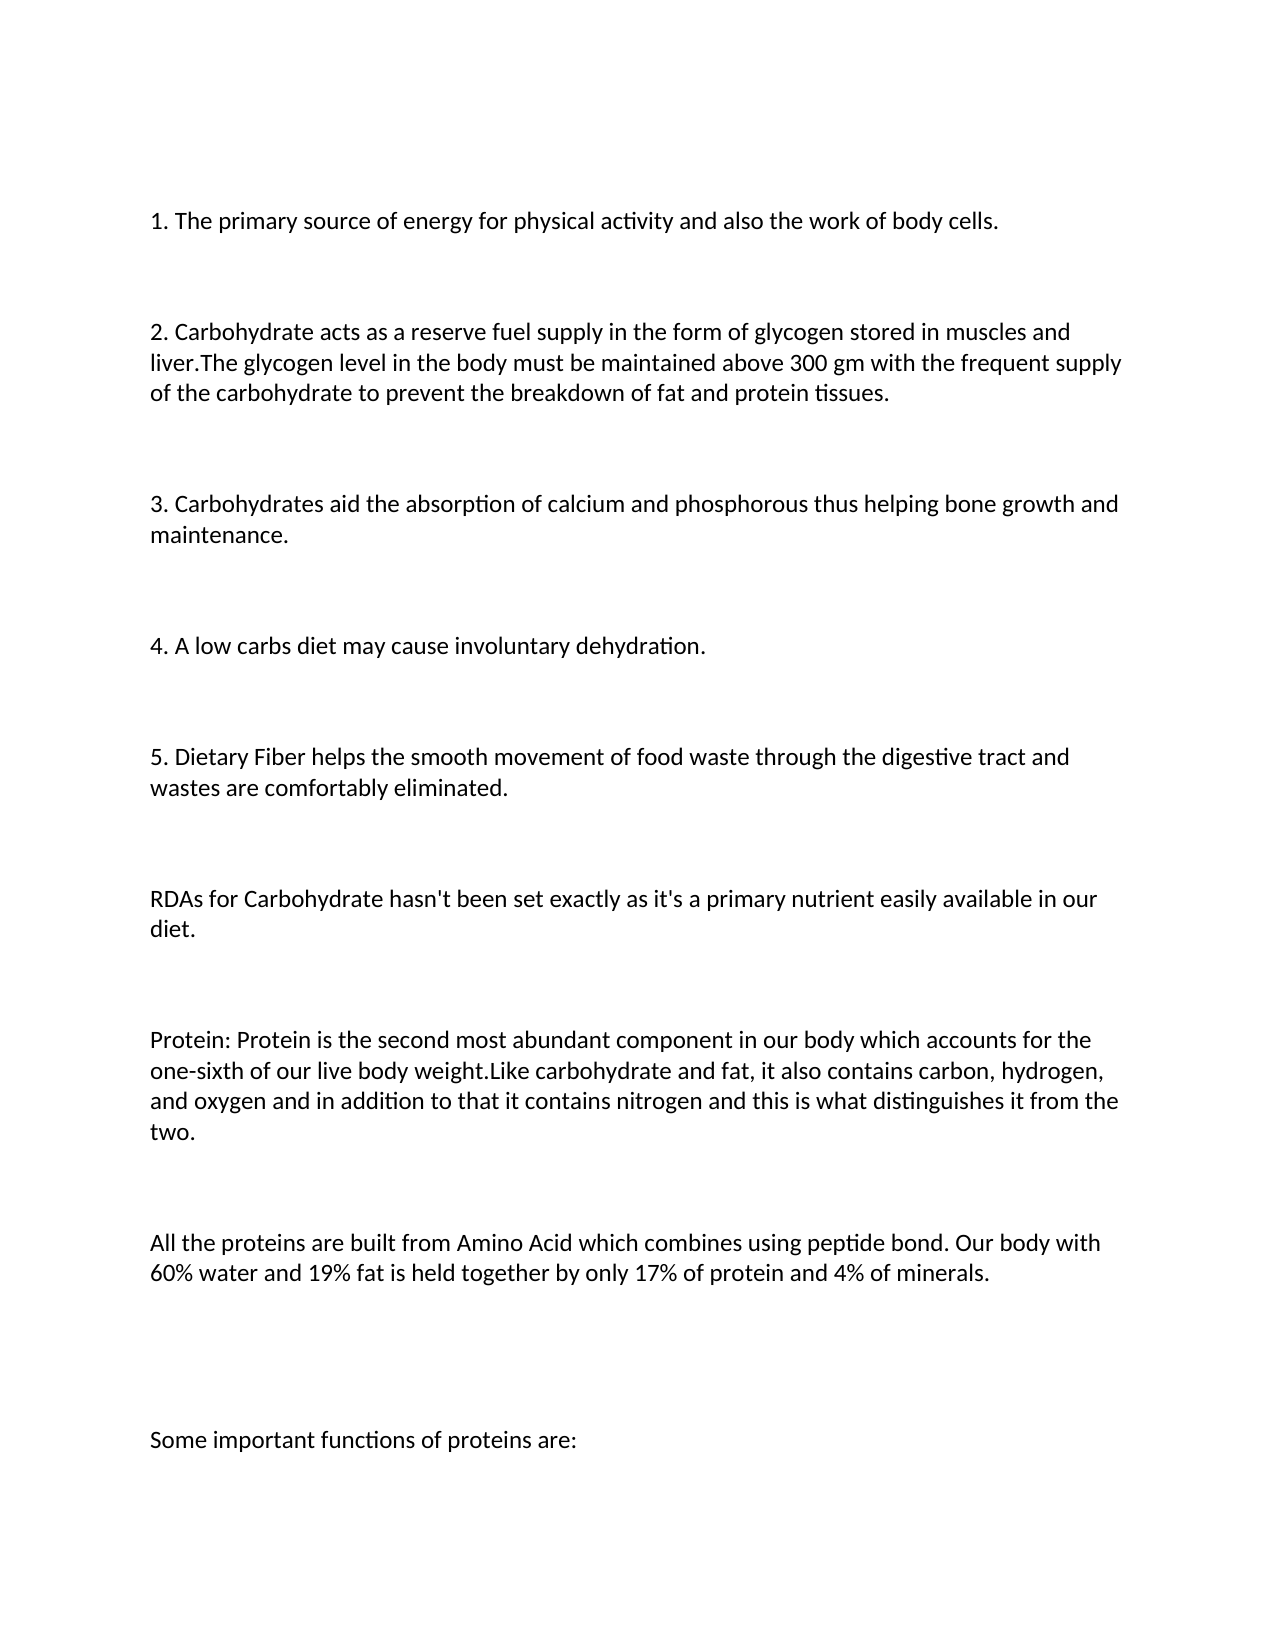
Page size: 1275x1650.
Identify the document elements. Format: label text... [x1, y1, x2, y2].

text 3. Carbohydrates aid the absorption of calcium and phosphorous thus helping bone growth and maintenance. [150, 489, 1125, 550]
text Some important functions of proteins are: [150, 1424, 1125, 1454]
text 4. A low carbs diet may cause involuntary dehydration. [150, 630, 1125, 661]
text RDAs for Carbohydrate hasn't been set exactly as it's a primary nutrient easily available in our diet. [150, 883, 1125, 944]
text 5. Dietary Fiber helps the smooth movement of food waste through the digestive tract and wastes are comfortably eliminated. [150, 741, 1125, 802]
text All the proteins are built from Amino Acid which combines using peptide bond. Our body with 60% water and 19% fat is held together by only 17% of protein and 4% of minerals. [150, 1227, 1125, 1288]
text 2. Carbohydrate acts as a reserve fuel supply in the form of glycogen stored in muscles and liver.The glycogen level in the body must be maintained above 300 gm with the frequent supply of the carbohydrate to prevent the breakdown of fat and protein tissues. [150, 317, 1125, 408]
text 1. The primary source of energy for physical activity and also the work of body cells. [150, 206, 1125, 236]
text Protein: Protein is the second most abundant component in our body which accounts for the one-sixth of our live body weight.Like carbohydrate and fat, it also contains carbon, hydrogen, and oxygen and in addition to that it contains nitrogen and this is what distinguishes it from the two. [150, 1024, 1125, 1146]
